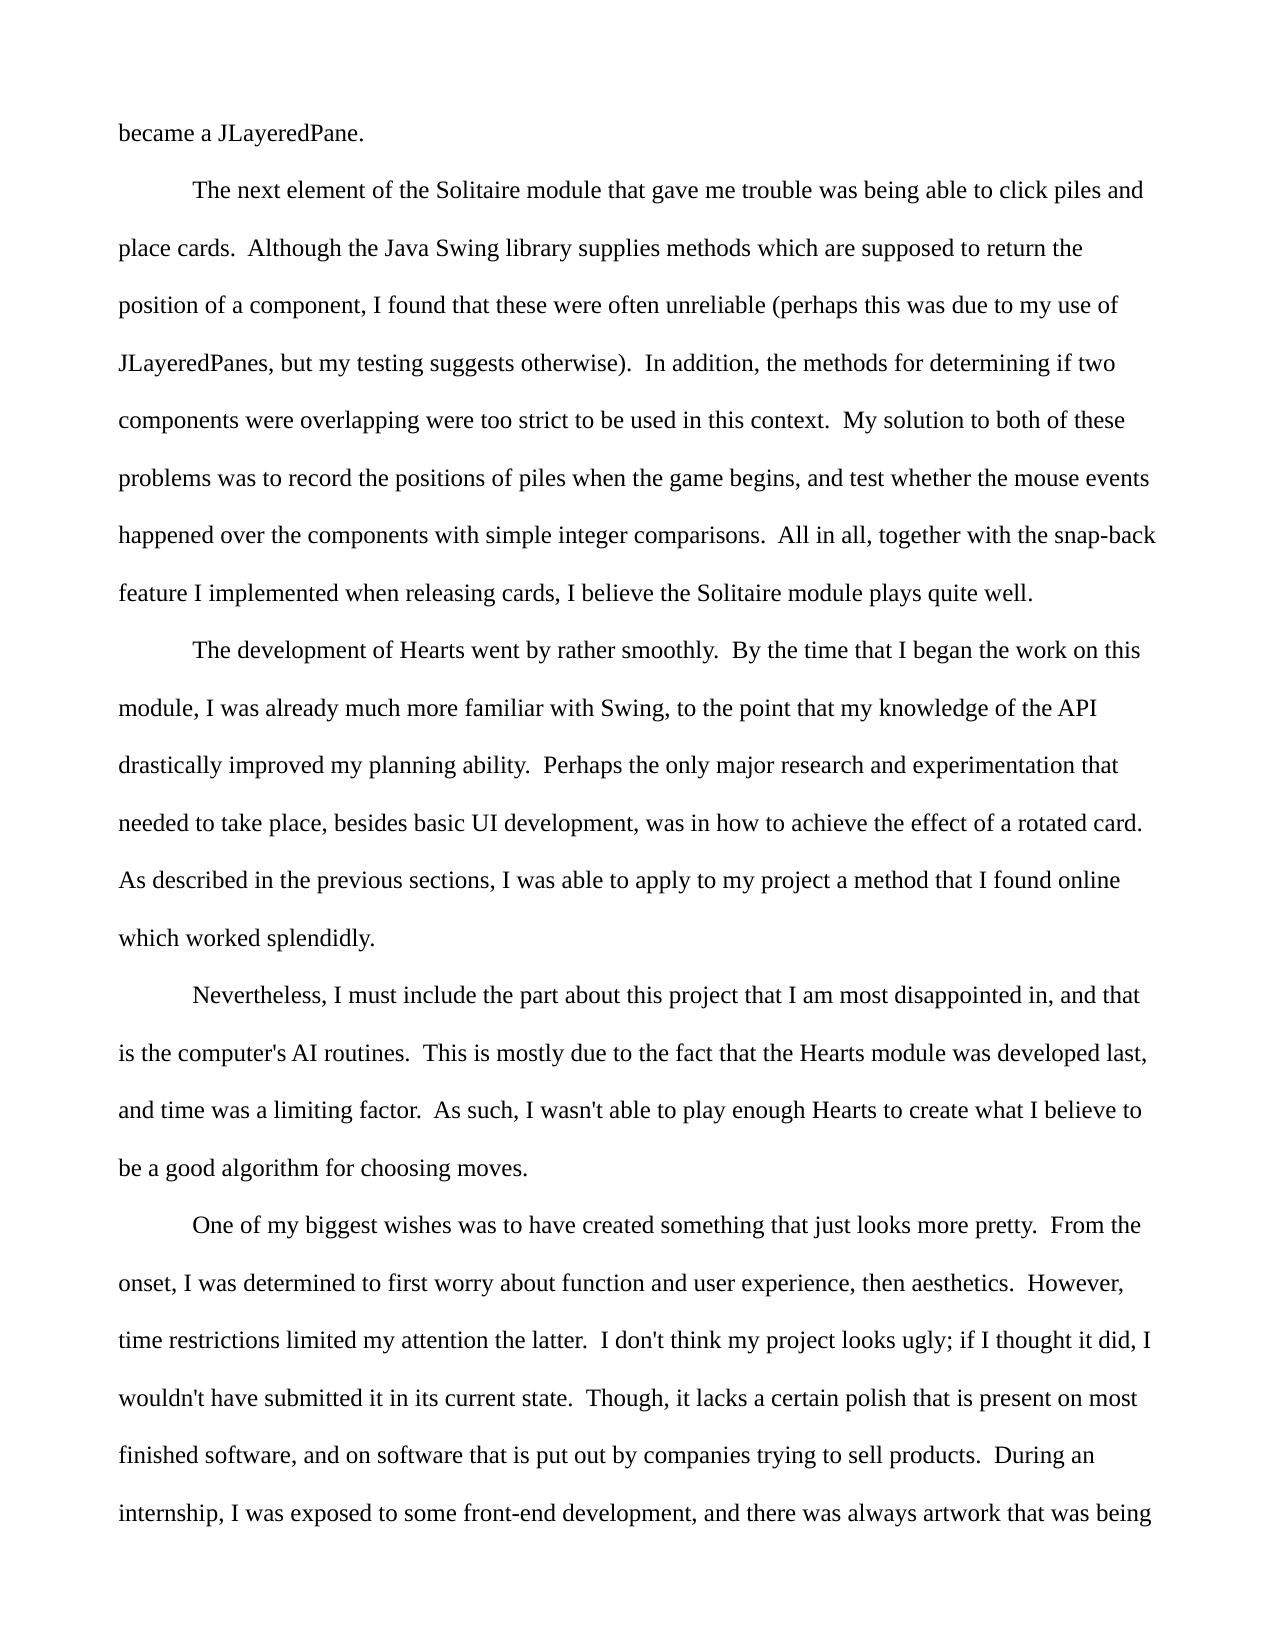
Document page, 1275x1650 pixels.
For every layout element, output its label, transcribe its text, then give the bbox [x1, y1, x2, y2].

text Nevertheless, I must include the part about this project that I am most disappointed in, and that is the computer's AI routines. This is mostly due to the fact that the Hearts module was developed last, and time was a limiting factor. As such, I wasn't able to play enough Hearts to create what I believe to be a good algorithm for choosing moves. [118, 981, 1157, 1182]
text The next element of the Solitaire module that gave me trouble was being able to click piles and place cards. Although the Java Swing library supplies methods which are supposed to return the position of a component, I found that these were often unreliable (perhaps this was due to my use of JLayeredPanes, but my testing suggests otherwise). In addition, the methods for determining if two components were overlapping were too strict to be used in this context. My solution to both of these problems was to record the positions of piles when the game begins, and test whether the mouse events happened over the components with simple integer comparisons. All in all, together with the snap-back feature I implemented when releasing cards, I believe the Solitaire module plays quite well. [118, 176, 1157, 607]
text The development of Hearts went by rather smoothly. By the time that I began the work on this module, I was already much more familiar with Swing, to the point that my knowledge of the API drastically improved my planning ability. Perhaps the only major research and experimentation that needed to take place, besides basic UI development, was in how to achieve the effect of a rotated card. As described in the previous sections, I was able to apply to my project a method that I found online which worked splendidly. [118, 636, 1157, 952]
text became a JLayeredPane. [118, 118, 1157, 147]
text One of my biggest wishes was to have created something that just looks more pretty. From the onset, I was determined to first worry about function and user experience, then aesthetics. However, time restrictions limited my attention the latter. I don't think my project looks ugly; if I thought it did, I wouldn't have submitted it in its current state. Though, it lacks a certain polish that is present on most finished software, and on software that is put out by companies trying to sell products. During an internship, I was exposed to some front-end development, and there was always artwork that was being [118, 1211, 1157, 1527]
